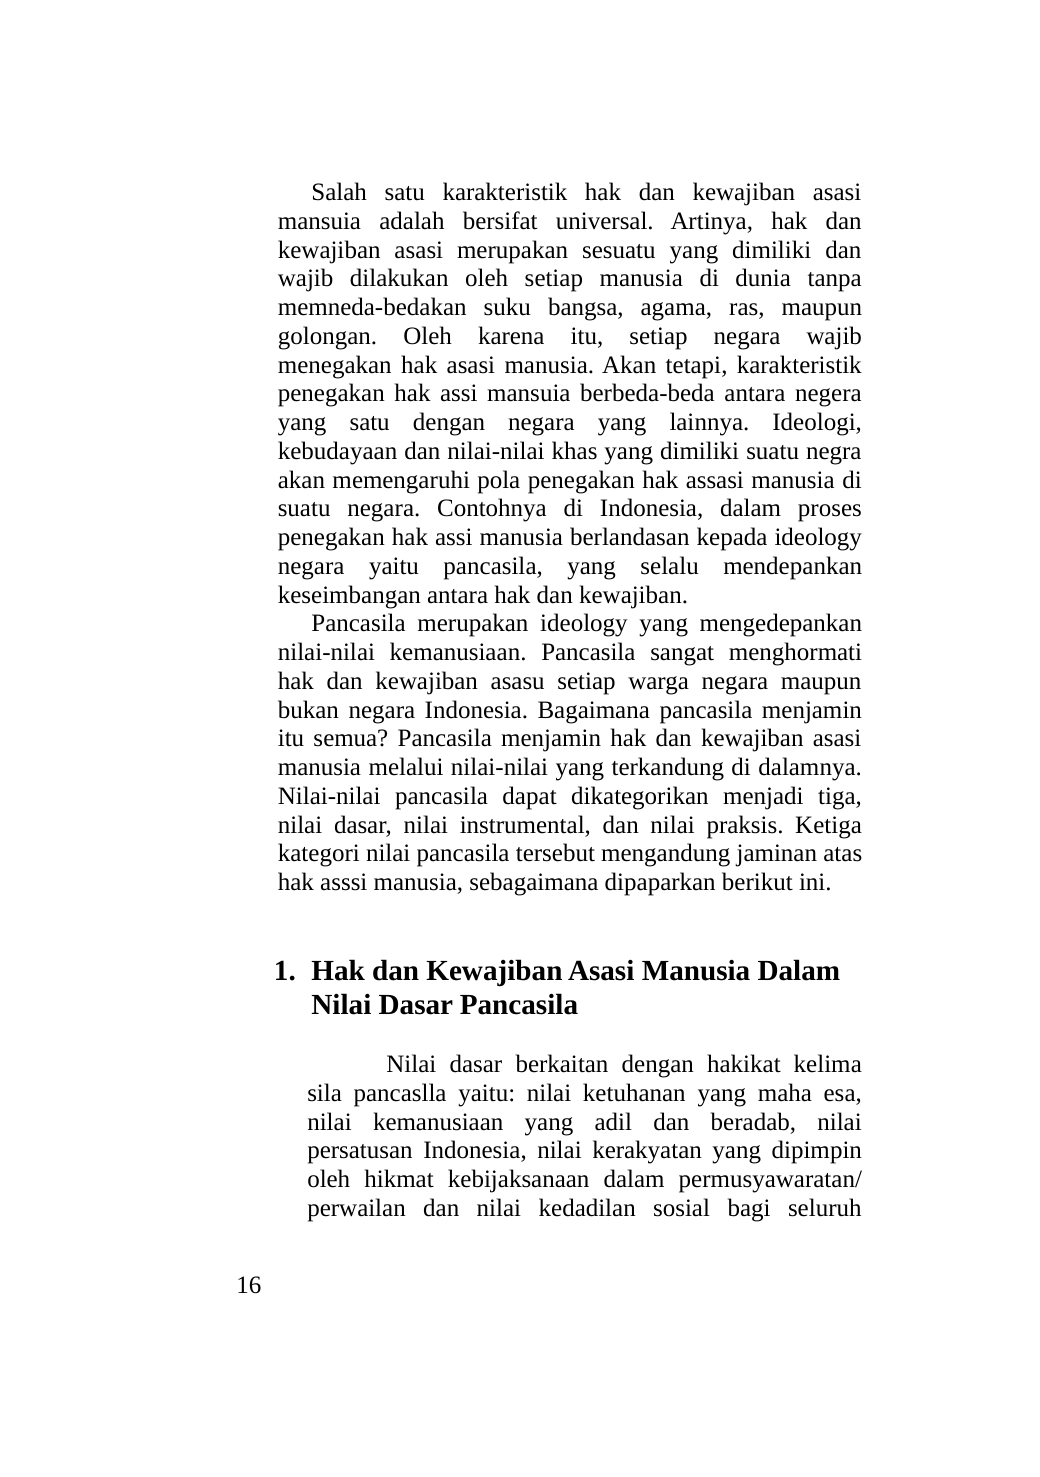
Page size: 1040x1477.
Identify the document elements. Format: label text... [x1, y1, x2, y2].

text Pancasila merupakan ideology yang mengedepankan nilai-nilai kemanusiaan. Pancasila sangat menghormati hak dan kewajiban asasu setiap warga negara maupun bukan negara Indonesia. Bagaimana pancasila menjamin itu semua? Pancasila menjamin hak dan kewajiban asasi manusia melalui nilai-nilai yang terkandung di dalamnya. Nilai-nilai pancasila dapat dikategorikan menjadi tiga, nilai dasar, nilai instrumental, dan nilai praksis. Ketiga kategori nilai pancasila tersebut mengandung jaminan atas hak asssi manusia, sebagaimana dipaparkan berikut ini. [278, 608, 862, 896]
text Nilai dasar berkaitan dengan hakikat kelima sila pancaslla yaitu: nilai ketuhanan yang maha esa, nilai kemanusiaan yang adil dan beradab, nilai persatusan Indonesia, nilai kerakyatan yang dipimpin oleh hikmat kebijaksanaan dalam permusyawaratan/ perwailan dan nilai kedadilan sosial bagi seluruh [307, 1049, 862, 1222]
text Salah satu karakteristik hak dan kewajiban asasi mansuia adalah bersifat universal. Artinya, hak dan kewajiban asasi merupakan sesuatu yang dimiliki dan wajib dilakukan oleh setiap manusia di dunia tanpa memneda-bedakan suku bangsa, agama, ras, maupun golongan. Oleh karena itu, setiap negara wajib menegakan hak asasi manusia. Akan tetapi, karakteristik penegakan hak assi mansuia berbeda-beda antara negera yang satu dengan negara yang lainnya. Ideologi, kebudayaan dan nilai-nilai khas yang dimiliki suatu negra akan memengaruhi pola penegakan hak assasi manusia di suatu negara. Contohnya di Indonesia, dalam proses penegakan hak assi manusia berlandasan kepada ideology negara yaitu pancasila, yang selalu mendepankan keseimbangan antara hak dan kewajiban. [278, 177, 862, 608]
list Hak dan Kewajiban Asasi Manusia Dalam Nilai Dasar Pancasila [274, 953, 862, 1021]
